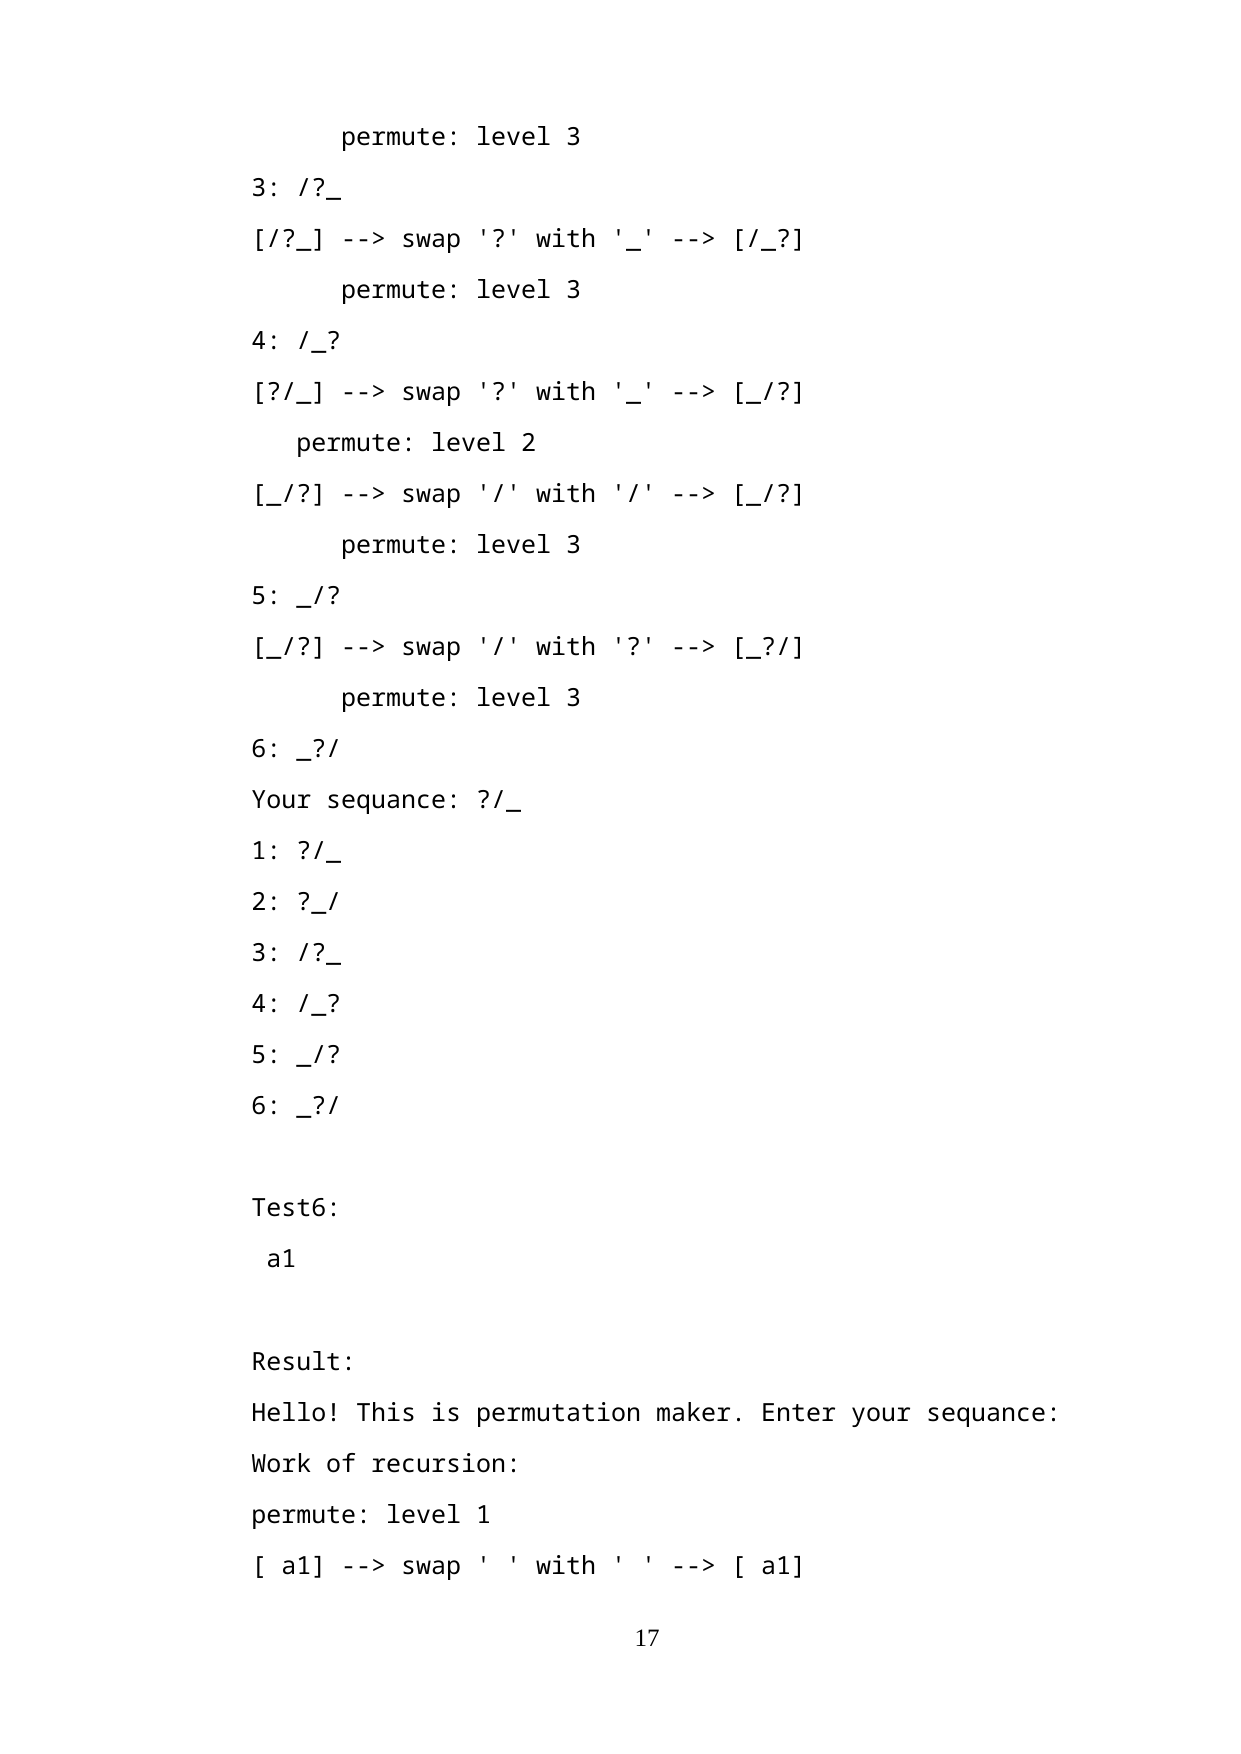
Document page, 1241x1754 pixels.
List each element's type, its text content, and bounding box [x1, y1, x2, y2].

text [?/_] --> swap '?' with '_' --> [_/?] [177, 373, 1116, 407]
text Hello! This is permutation maker. Enter your sequance: [177, 1394, 1116, 1428]
text 5: _/? [177, 1037, 1116, 1071]
text permute: level 2 [177, 424, 1116, 458]
text [_/?] --> swap '/' with '?' --> [_?/] [177, 628, 1116, 663]
text Your sequance: ?/_ [177, 782, 1116, 816]
text permute: level 3 [177, 118, 1116, 152]
text 4: /_? [177, 322, 1116, 356]
text 1: ?/_ [177, 833, 1116, 867]
text 3: /?_ [177, 169, 1116, 203]
text [_/?] --> swap '/' with '/' --> [_/?] [177, 475, 1116, 509]
text permute: level 1 [177, 1496, 1116, 1530]
text 3: /?_ [177, 935, 1116, 969]
text Result: [177, 1343, 1116, 1377]
text Work of recursion: [177, 1445, 1116, 1479]
text 5: _/? [177, 577, 1116, 612]
text [ a1] --> swap ' ' with ' ' --> [ a1] [177, 1547, 1116, 1581]
text Test6: [177, 1190, 1116, 1224]
text permute: level 3 [177, 271, 1116, 305]
text [/?_] --> swap '?' with '_' --> [/_?] [177, 220, 1116, 254]
text 2: ?_/ [177, 884, 1116, 918]
text 6: _?/ [177, 1088, 1116, 1122]
text 6: _?/ [177, 731, 1116, 765]
text permute: level 3 [177, 679, 1116, 714]
text 4: /_? [177, 986, 1116, 1020]
text permute: level 3 [177, 526, 1116, 561]
text a1 [177, 1241, 1116, 1275]
